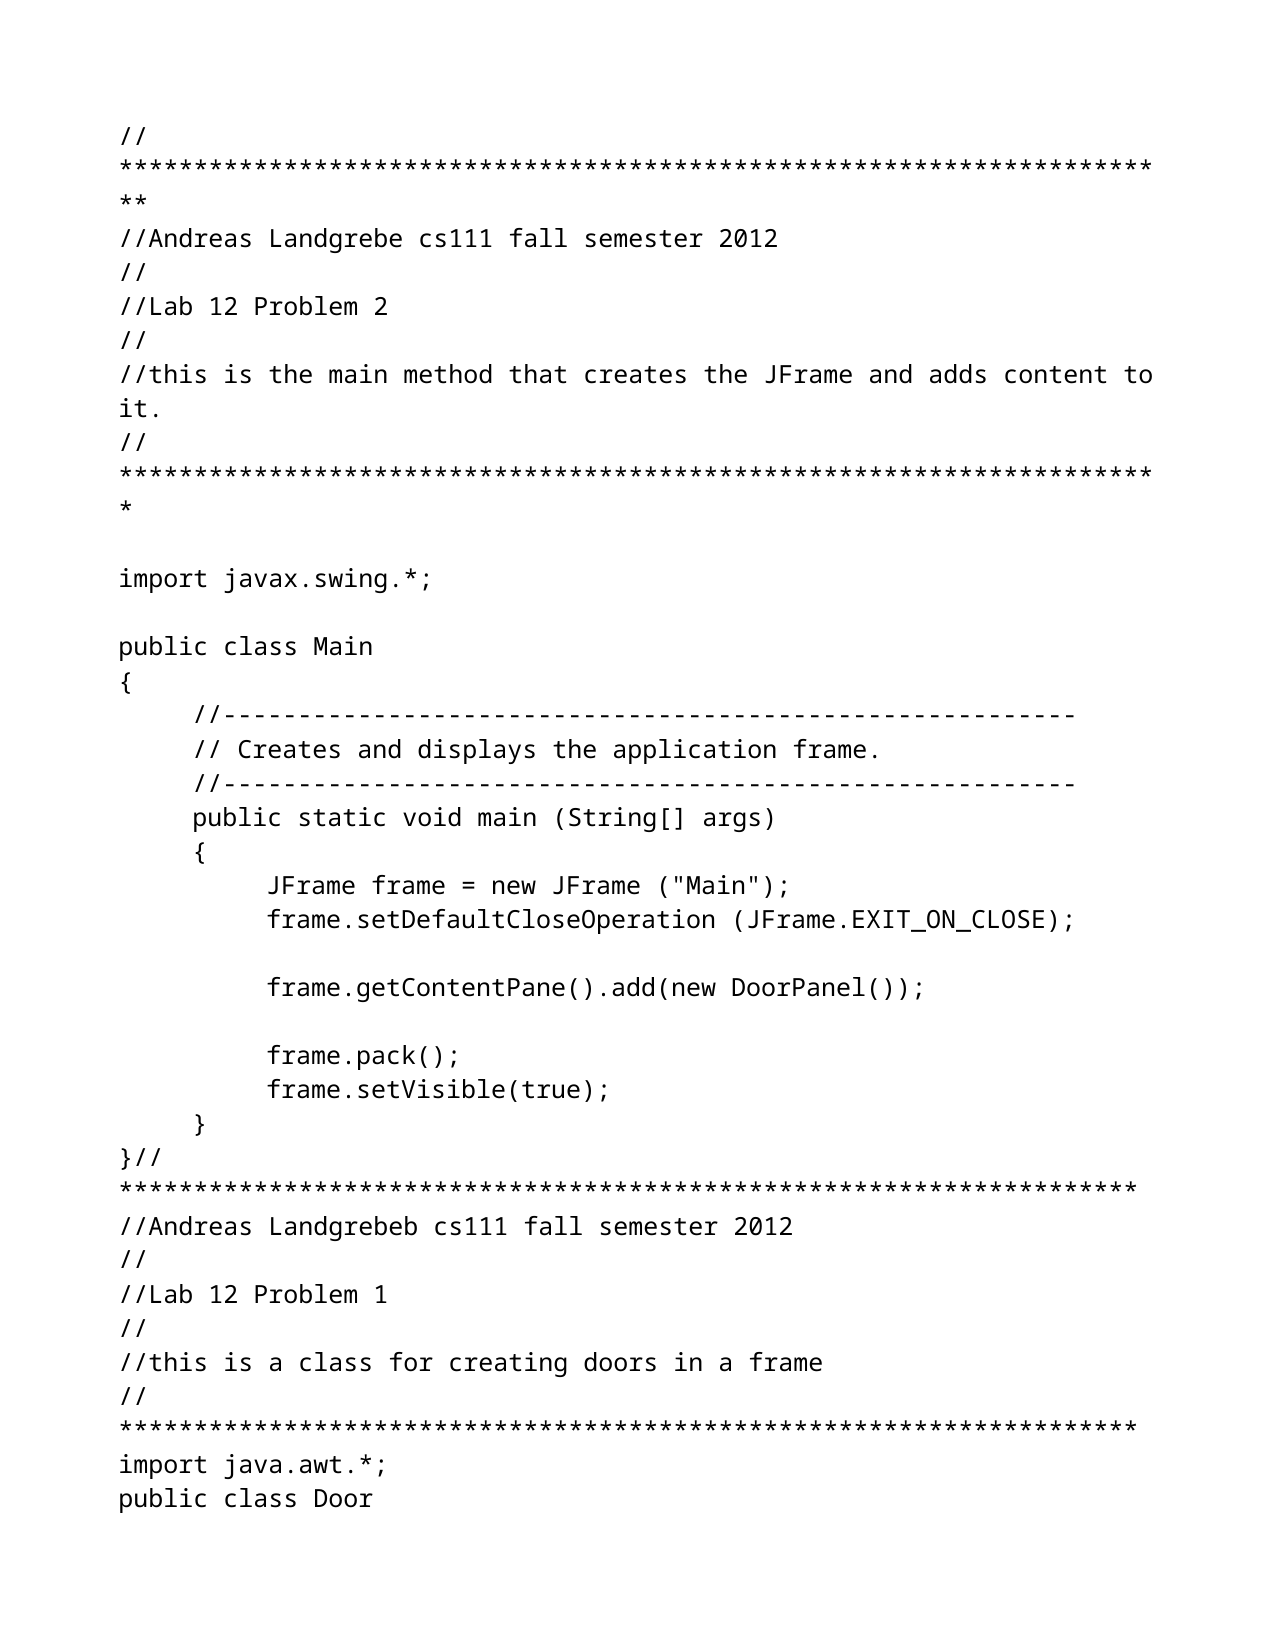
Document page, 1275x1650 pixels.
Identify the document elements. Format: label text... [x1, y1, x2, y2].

text // [118, 1310, 1157, 1344]
text //Lab 12 Problem 2 [118, 288, 1157, 322]
text // [118, 1242, 1157, 1276]
text import javax.swing.*; [118, 561, 1157, 595]
text //*********************************************************************** [118, 118, 1157, 220]
text //********************************************************************** [118, 425, 1157, 527]
text JFrame frame = new JFrame ("Main"); [118, 867, 1157, 902]
text public class Door [118, 1481, 1157, 1515]
text //Andreas Landgrebeb cs111 fall semester 2012 [118, 1208, 1157, 1242]
text public static void main (String[] args) [118, 799, 1157, 833]
text } [118, 1106, 1157, 1140]
text import java.awt.*; [118, 1447, 1157, 1481]
text frame.pack(); [118, 1038, 1157, 1072]
text //Lab 12 Problem 1 [118, 1276, 1157, 1310]
text //--------------------------------------------------------- [118, 765, 1157, 799]
text //******************************************************************** [118, 1378, 1157, 1447]
text // Creates and displays the application frame. [118, 731, 1157, 765]
text //this is the main method that creates the JFrame and adds content to it. [118, 357, 1157, 425]
text public class Main [118, 629, 1157, 663]
text }//******************************************************************** [118, 1140, 1157, 1208]
text // [118, 254, 1157, 288]
text // [118, 322, 1157, 357]
text //Andreas Landgrebe cs111 fall semester 2012 [118, 220, 1157, 254]
text frame.getContentPane().add(new DoorPanel()); [118, 970, 1157, 1004]
text //this is a class for creating doors in a frame [118, 1344, 1157, 1378]
text { [118, 663, 1157, 697]
text frame.setVisible(true); [118, 1072, 1157, 1106]
text { [118, 833, 1157, 867]
text frame.setDefaultCloseOperation (JFrame.EXIT_ON_CLOSE); [118, 902, 1157, 936]
text //--------------------------------------------------------- [118, 697, 1157, 731]
